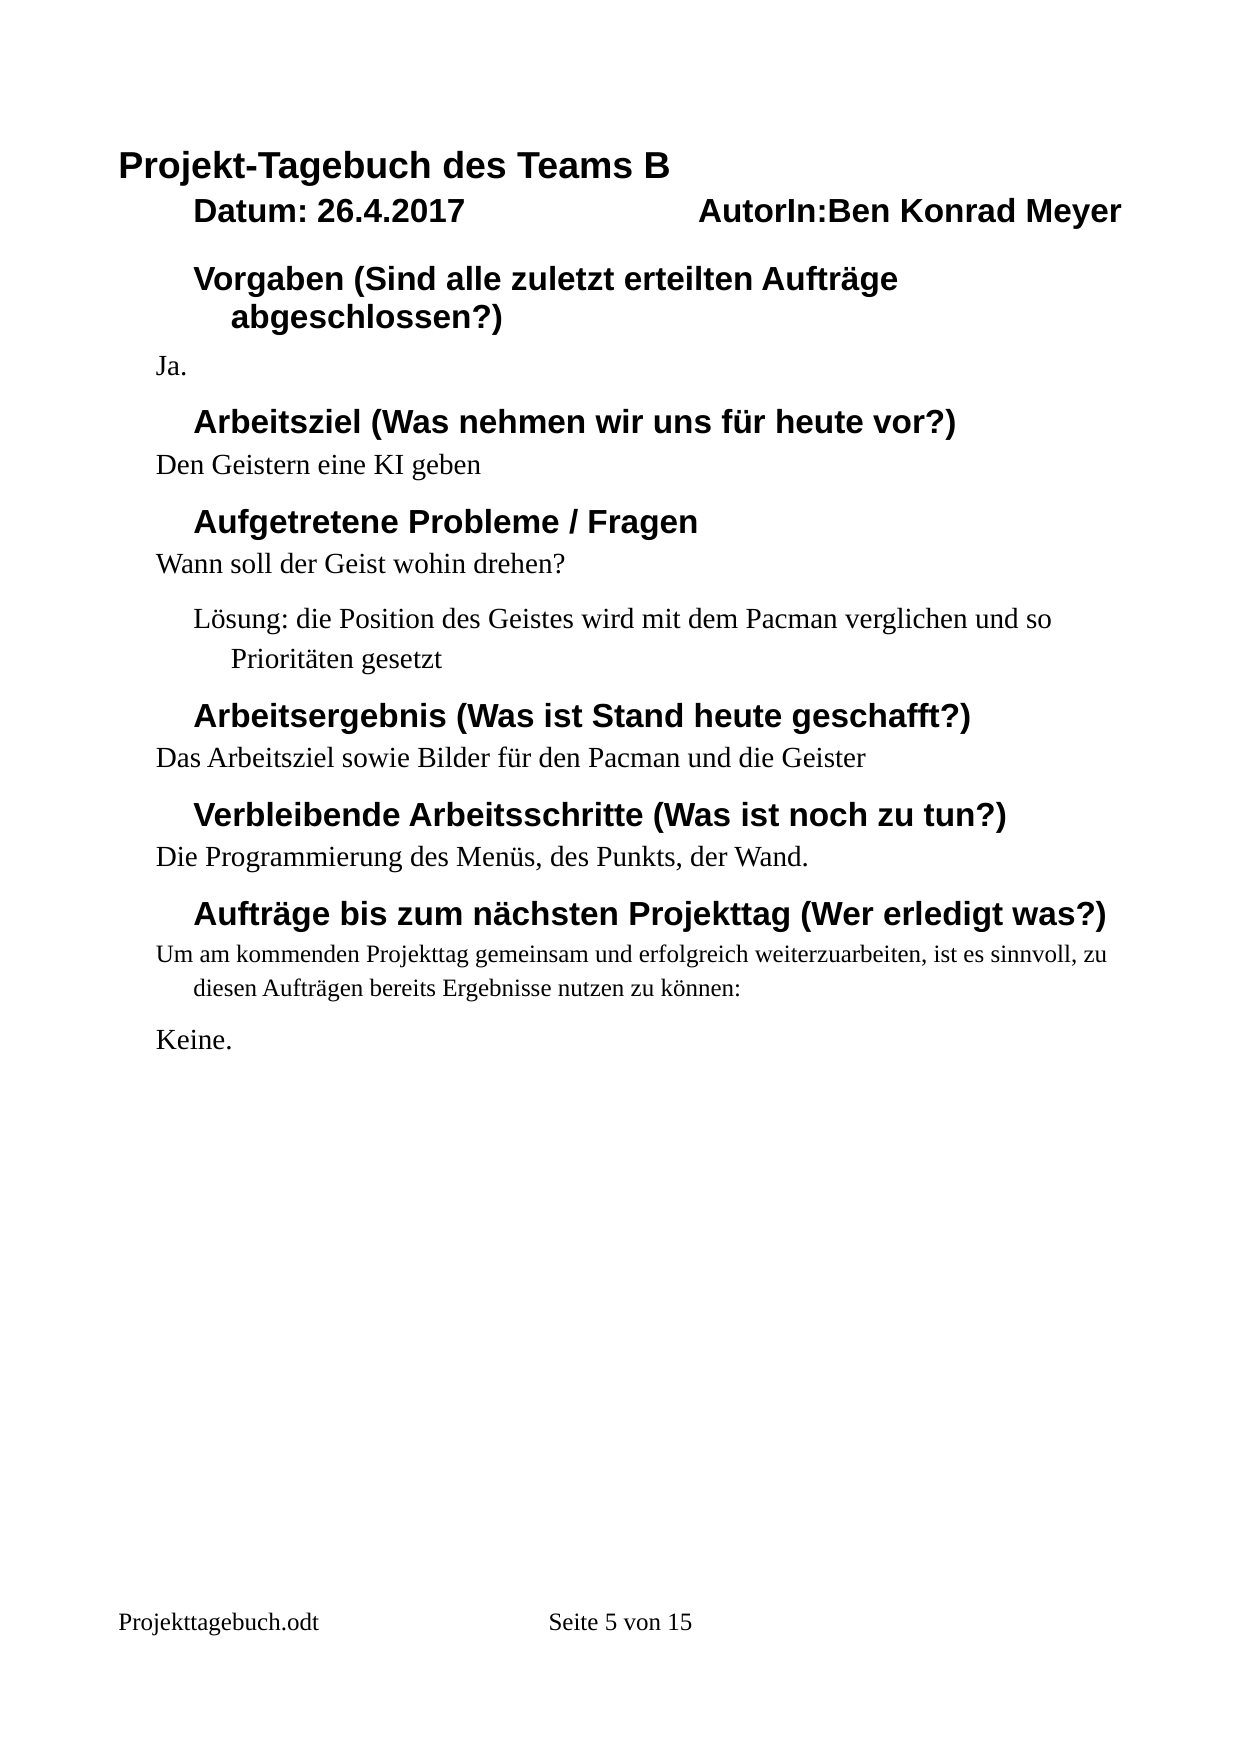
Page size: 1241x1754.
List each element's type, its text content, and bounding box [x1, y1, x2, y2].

list Lösung: die Position des Geistes wird mit dem Pacman verglichen und so Prioritäten gesetzt [193, 601, 1122, 675]
subtitle Datum: 26.4.2017 AutorIn:Ben Konrad Meyer [193, 191, 1122, 230]
list Das Arbeitsziel sowie Bilder für den Pacman und die Geister [156, 740, 1122, 774]
subtitle Aufgetretene Probleme / Fragen [193, 502, 1122, 540]
subtitle Arbeitsergebnis (Was ist Stand heute geschafft?) [193, 696, 1122, 734]
list Ja. [156, 348, 1122, 381]
list Keine. [156, 1022, 1122, 1056]
list Um am kommenden Projekttag gemeinsam und erfolgreich weiterzuarbeiten, ist es sinnvoll, zu diesen Aufträgen bereits Ergebnisse nutzen zu können: [156, 939, 1122, 1002]
list Die Programmierung des Menüs, des Punkts, der Wand. [156, 839, 1122, 873]
subtitle Verbleibende Arbeitsschritte (Was ist noch zu tun?) [193, 795, 1122, 833]
subtitle Aufträge bis zum nächsten Projekttag (Wer erledigt was?) [193, 894, 1122, 933]
subtitle Vorgaben (Sind alle zuletzt erteilten Aufträge abgeschlossen?) [193, 259, 1122, 336]
list Den Geistern eine KI geben [156, 447, 1122, 481]
list Wann soll der Geist wohin drehen? [156, 546, 1122, 580]
subtitle Arbeitsziel (Was nehmen wir uns für heute vor?) [193, 403, 1122, 441]
